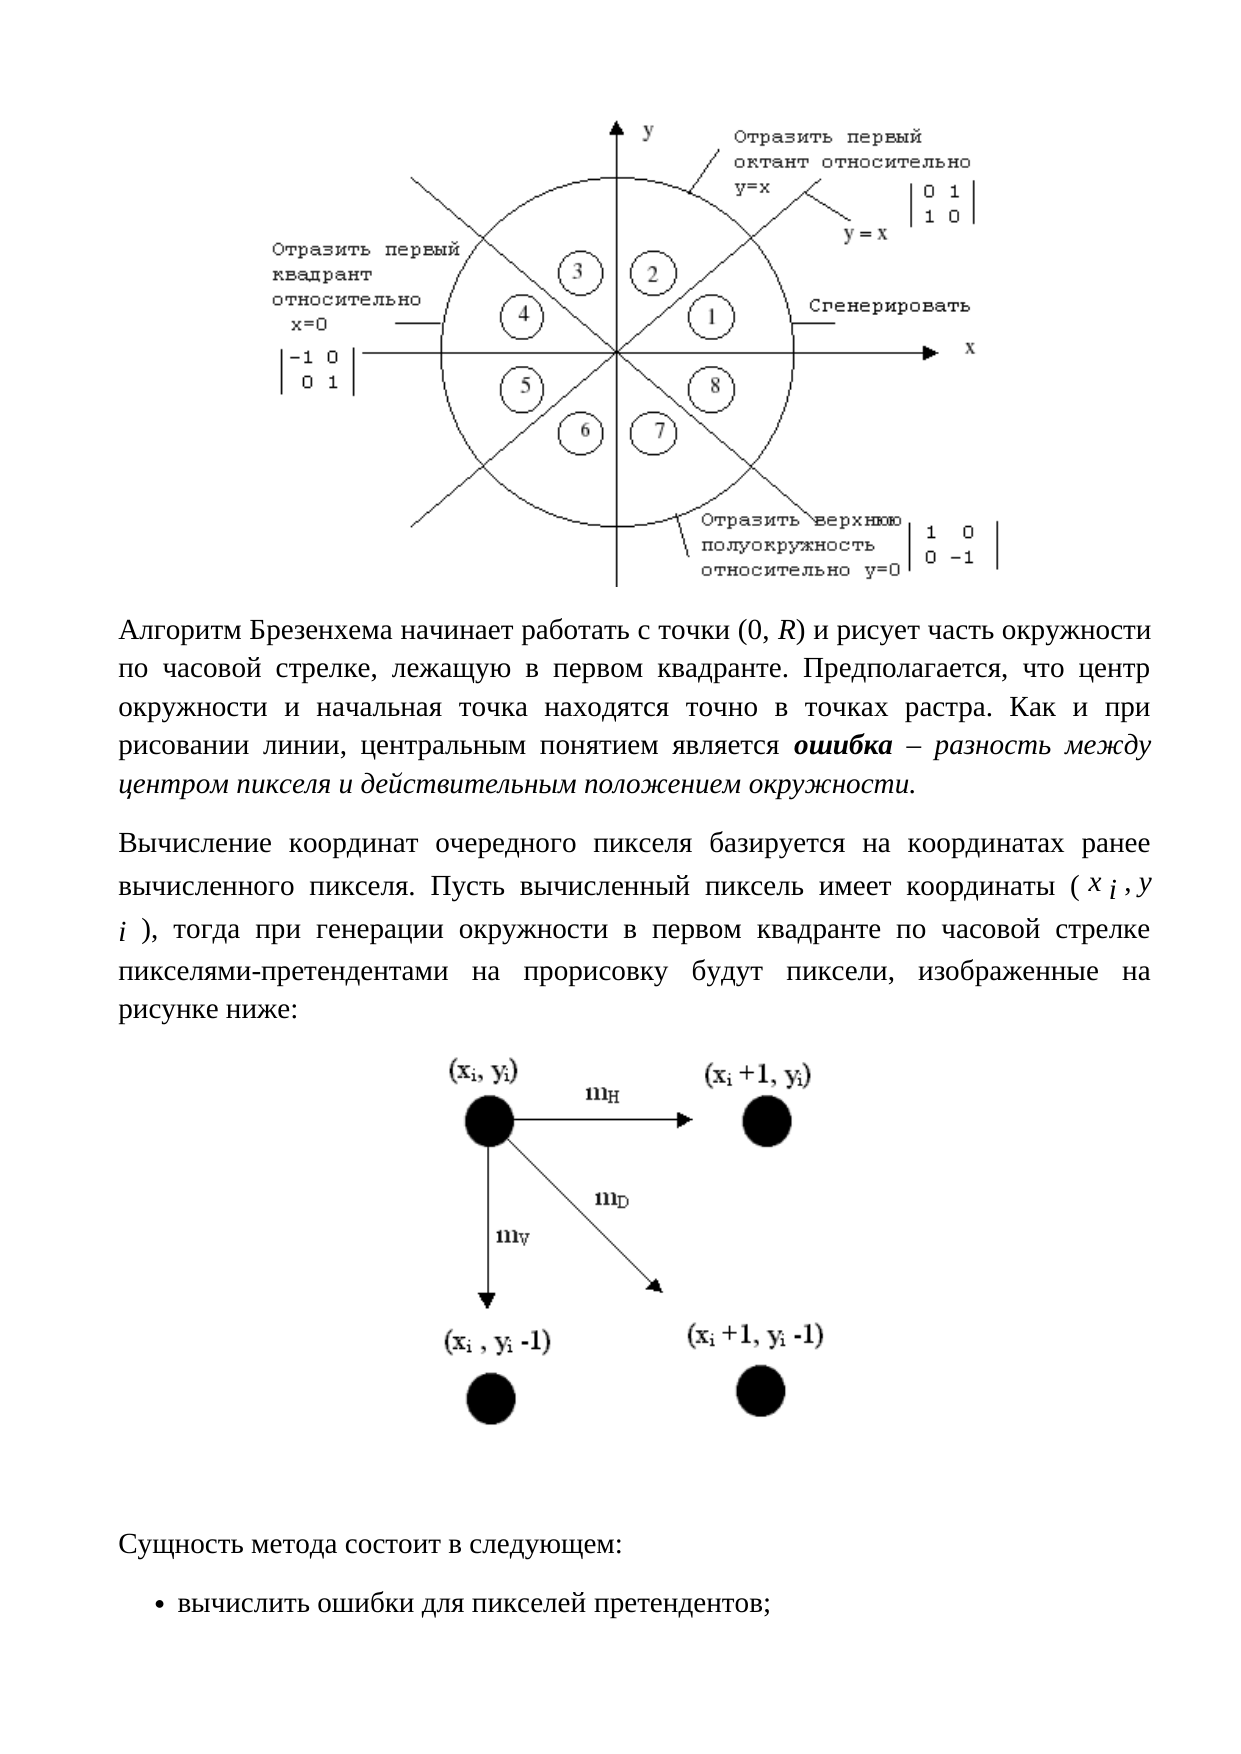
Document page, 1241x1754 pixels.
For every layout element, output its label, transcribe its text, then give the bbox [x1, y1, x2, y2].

text Алгоритм Брезенхема начинает работать с точки (0, R) и рисует часть окружности по часовой стрелке, лежащую в первом квадранте. Предполагается, что центр окружности и начальная точка находятся точно в точках растра. Как и при рисовании линии, центральным понятием является ошибка – разность между центром пикселя и действительным положением окружности. [118, 612, 1152, 799]
picture [439, 1051, 831, 1442]
text Сущность метода состоит в следующем: [118, 1526, 1152, 1559]
text Вычисление координат очередного пикселя базируется на координатах ранее вычисленного пикселя. Пусть вычисленный пиксель имеет координаты ( x i , y i ), тогда при генерации окружности в первом квадранте по часовой стрелке пикселями-претендентами на прорисовку будут пиксели, изображенные на рисунке ниже: [118, 825, 1152, 1025]
picture [267, 118, 1003, 587]
list вычислить ошибки для пикселей претендентов; [156, 1585, 1152, 1619]
